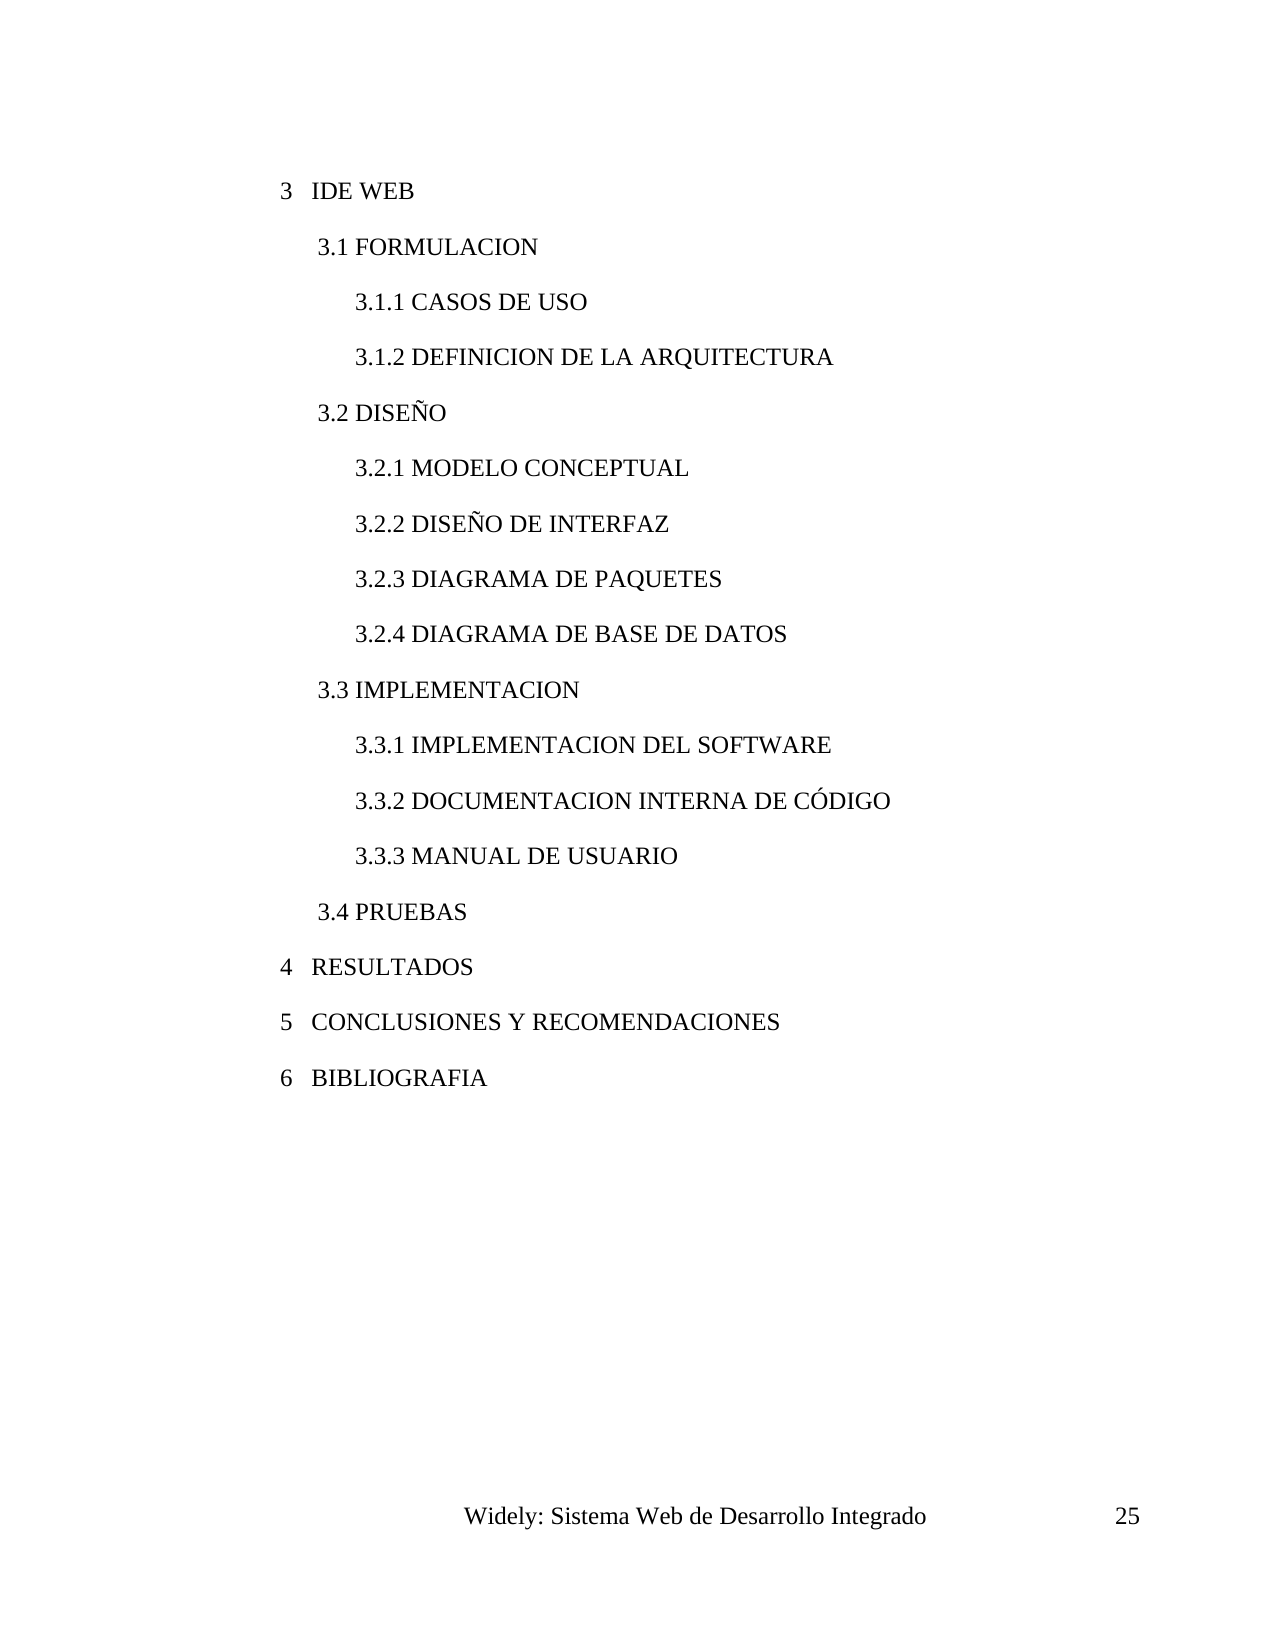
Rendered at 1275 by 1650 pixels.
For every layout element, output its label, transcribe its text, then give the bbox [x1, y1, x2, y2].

list IDE WEB [274, 177, 1157, 205]
list CASOS DE USO [349, 288, 1157, 316]
list IMPLEMENTACION DEL SOFTWARE [349, 731, 1157, 759]
list DEFINICION DE LA ARQUITECTURA [349, 343, 1157, 371]
list DISEÑO [311, 399, 1157, 427]
list CONCLUSIONES Y RECOMENDACIONES [274, 1008, 1157, 1036]
list RESULTADOS [274, 953, 1157, 981]
list BIBLIOGRAFIA [274, 1064, 1157, 1092]
list DOCUMENTACION INTERNA DE CÓDIGO [349, 787, 1157, 814]
list PRUEBAS [311, 898, 1157, 925]
list FORMULACION [311, 233, 1157, 260]
list DISEÑO DE INTERFAZ [349, 510, 1157, 537]
list IMPLEMENTACION [311, 676, 1157, 704]
list DIAGRAMA DE BASE DE DATOS [349, 621, 1157, 648]
list MANUAL DE USUARIO [349, 842, 1157, 870]
list DIAGRAMA DE PAQUETES [349, 565, 1157, 593]
list MODELO CONCEPTUAL [349, 454, 1157, 482]
